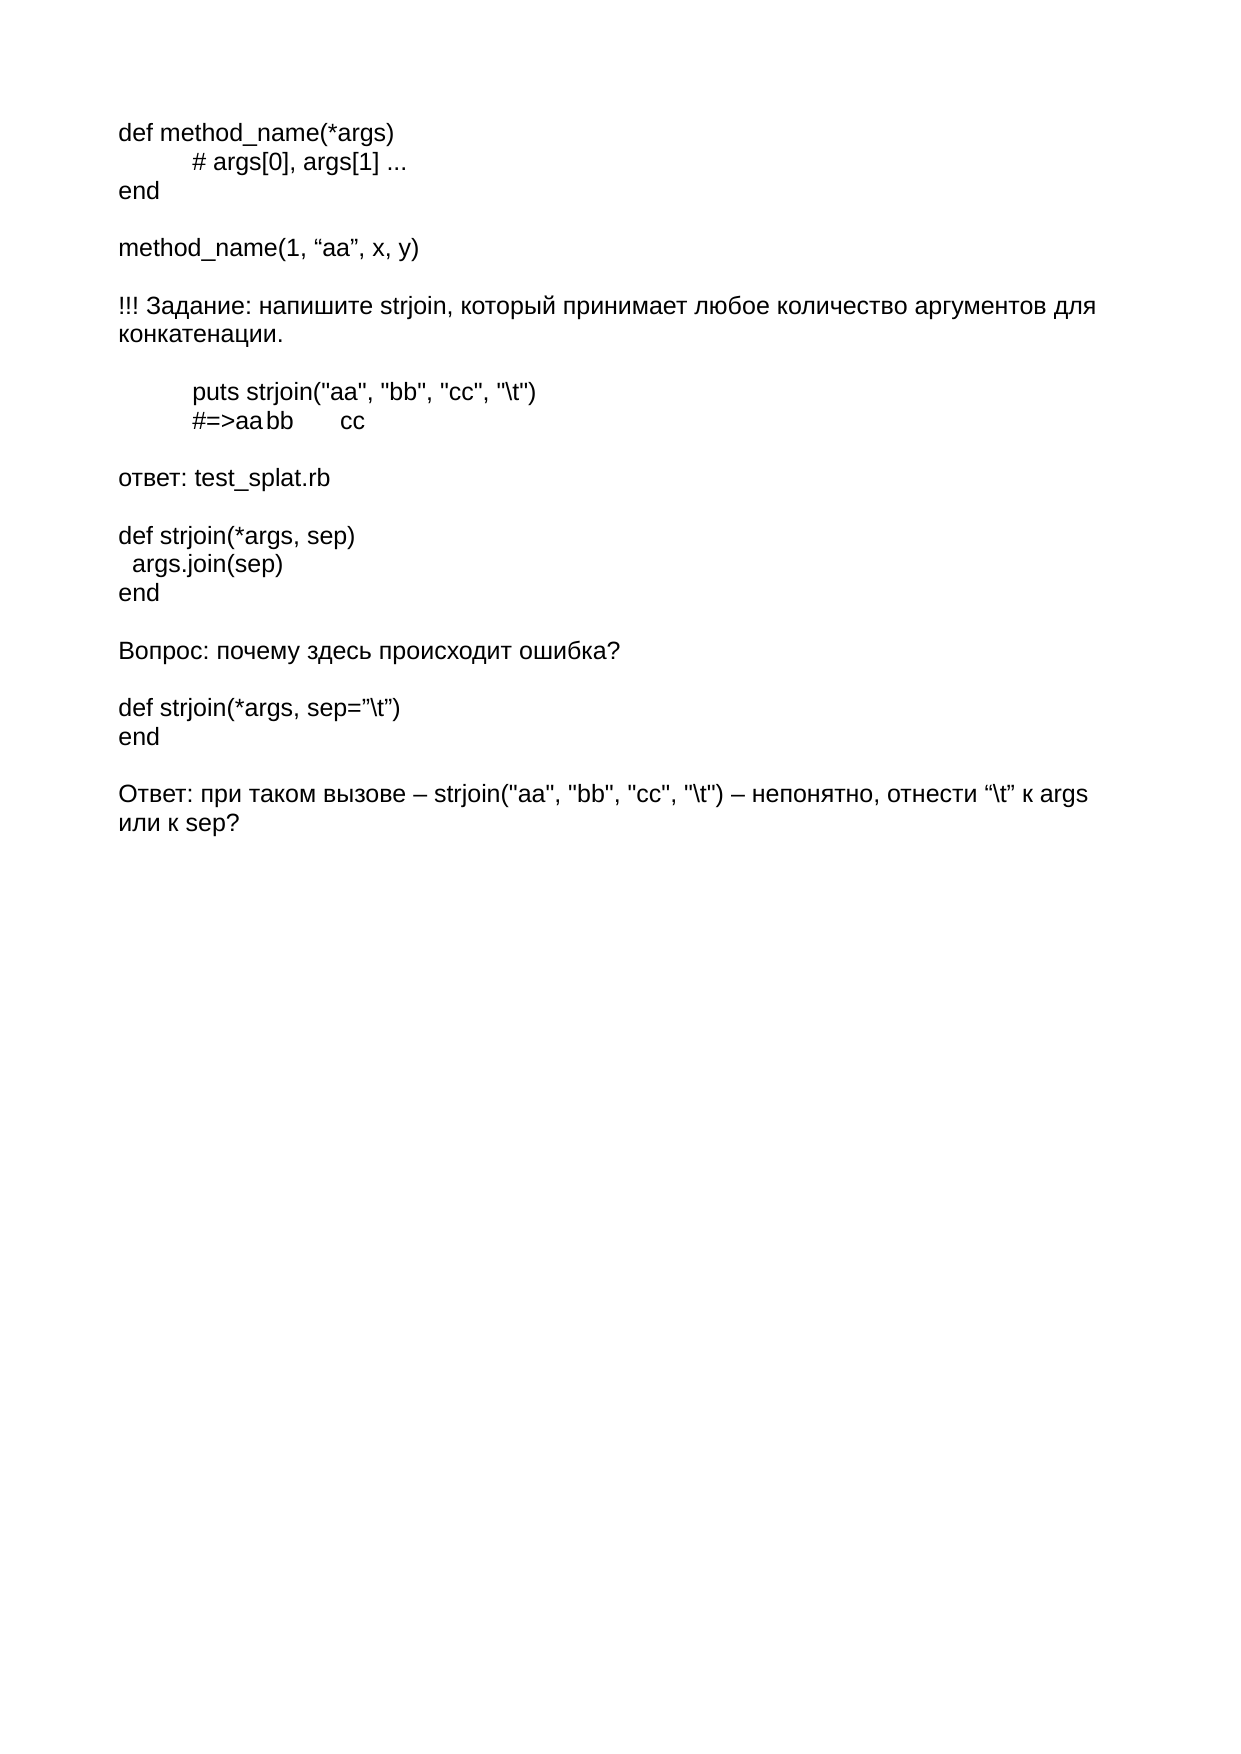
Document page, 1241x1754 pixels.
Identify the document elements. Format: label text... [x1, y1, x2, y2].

text def method_name(*args) [118, 118, 1122, 147]
text end [118, 722, 1122, 751]
text end [118, 176, 1122, 204]
text Вопрос: почему здесь происходит ошибка? [118, 636, 1122, 664]
text def strjoin(*args, sep) [118, 521, 1122, 549]
text ответ: test_splat.rb [118, 463, 1122, 492]
text def strjoin(*args, sep=”\t”) [118, 693, 1122, 722]
text puts strjoin("aa", "bb", "cc", "\t") [118, 377, 1122, 406]
text !!! Задание: напишите strjoin, который принимает любое количество аргументов для конкатенации. [118, 291, 1122, 348]
text end [118, 578, 1122, 607]
text # args[0], args[1] ... [118, 147, 1122, 176]
text #=>aa bb cc [118, 406, 1122, 434]
text Ответ: при таком вызове – strjoin("aa", "bb", "cc", "\t") – непонятно, отнести “\t” к args или к sep? [118, 779, 1122, 837]
text method_name(1, “aa”, x, y) [118, 233, 1122, 262]
text args.join(sep) [118, 549, 1122, 578]
